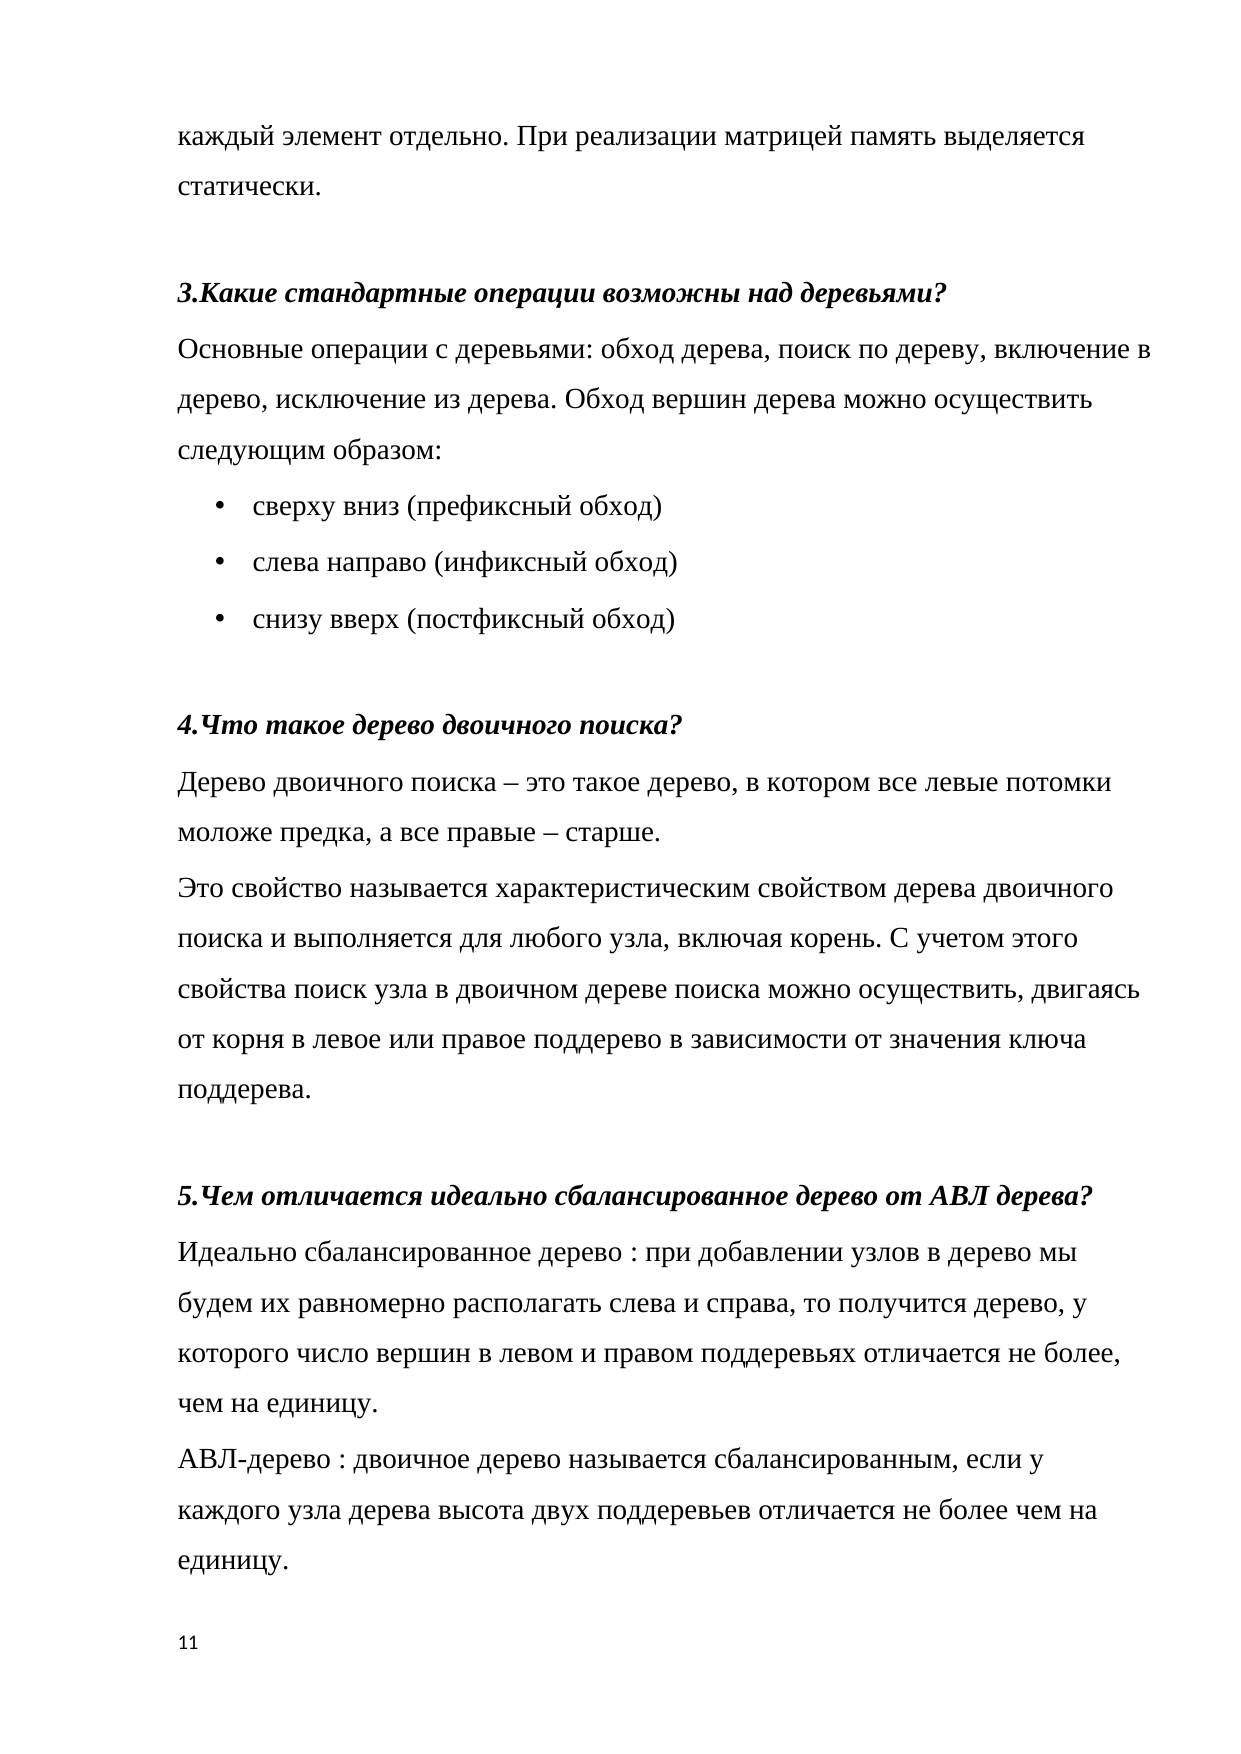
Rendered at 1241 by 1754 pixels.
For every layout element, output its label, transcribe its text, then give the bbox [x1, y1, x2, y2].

text Основные операции с деревьями: обход дерева, поиск по дереву, включение в дерево, исключение из дерева. Обход вершин дерева можно осуществить следующим образом: [177, 331, 1152, 465]
list слева направо (инфиксный обход) [215, 544, 1152, 578]
list снизу вверх (постфиксный обход) [215, 601, 1152, 685]
text АВЛ-дерево : двоичное дерево называется сбалансированным, если у каждого узла дерева высота двух поддеревьев отличается не более чем на единицу. [177, 1442, 1152, 1626]
text Дерево двоичного поиска – это такое дерево, в котором все левые потомки моложе предка, а все правые – старше. [177, 764, 1152, 848]
text 5.Чем отличается идеально сбалансированное дерево от АВЛ дерева? [177, 1178, 1152, 1212]
text 4.Что такое дерево двоичного поиска? [177, 707, 1152, 741]
text Идеально сбалансированное дерево : при добавлении узлов в дерево мы будем их равномерно располагать слева и справа, то получится дерево, у которого число вершин в левом и правом поддеревьях отличается не более, чем на единицу. [177, 1234, 1152, 1419]
text 3.Какие стандартные операции возможны над деревьями? [177, 275, 1152, 308]
text Это свойство называется характеристическим свойством дерева двоичного поиска и выполняется для любого узла, включая корень. С учетом этого свойства поиск узла в двоичном дереве поиска можно осуществить, двигаясь от корня в левое или правое поддерево в зависимости от значения ключа поддерева. [177, 870, 1152, 1155]
text каждый элемент отдельно. При реализации матрицей память выделяется статически. [177, 118, 1152, 252]
list сверху вниз (префиксный обход) [215, 488, 1152, 522]
